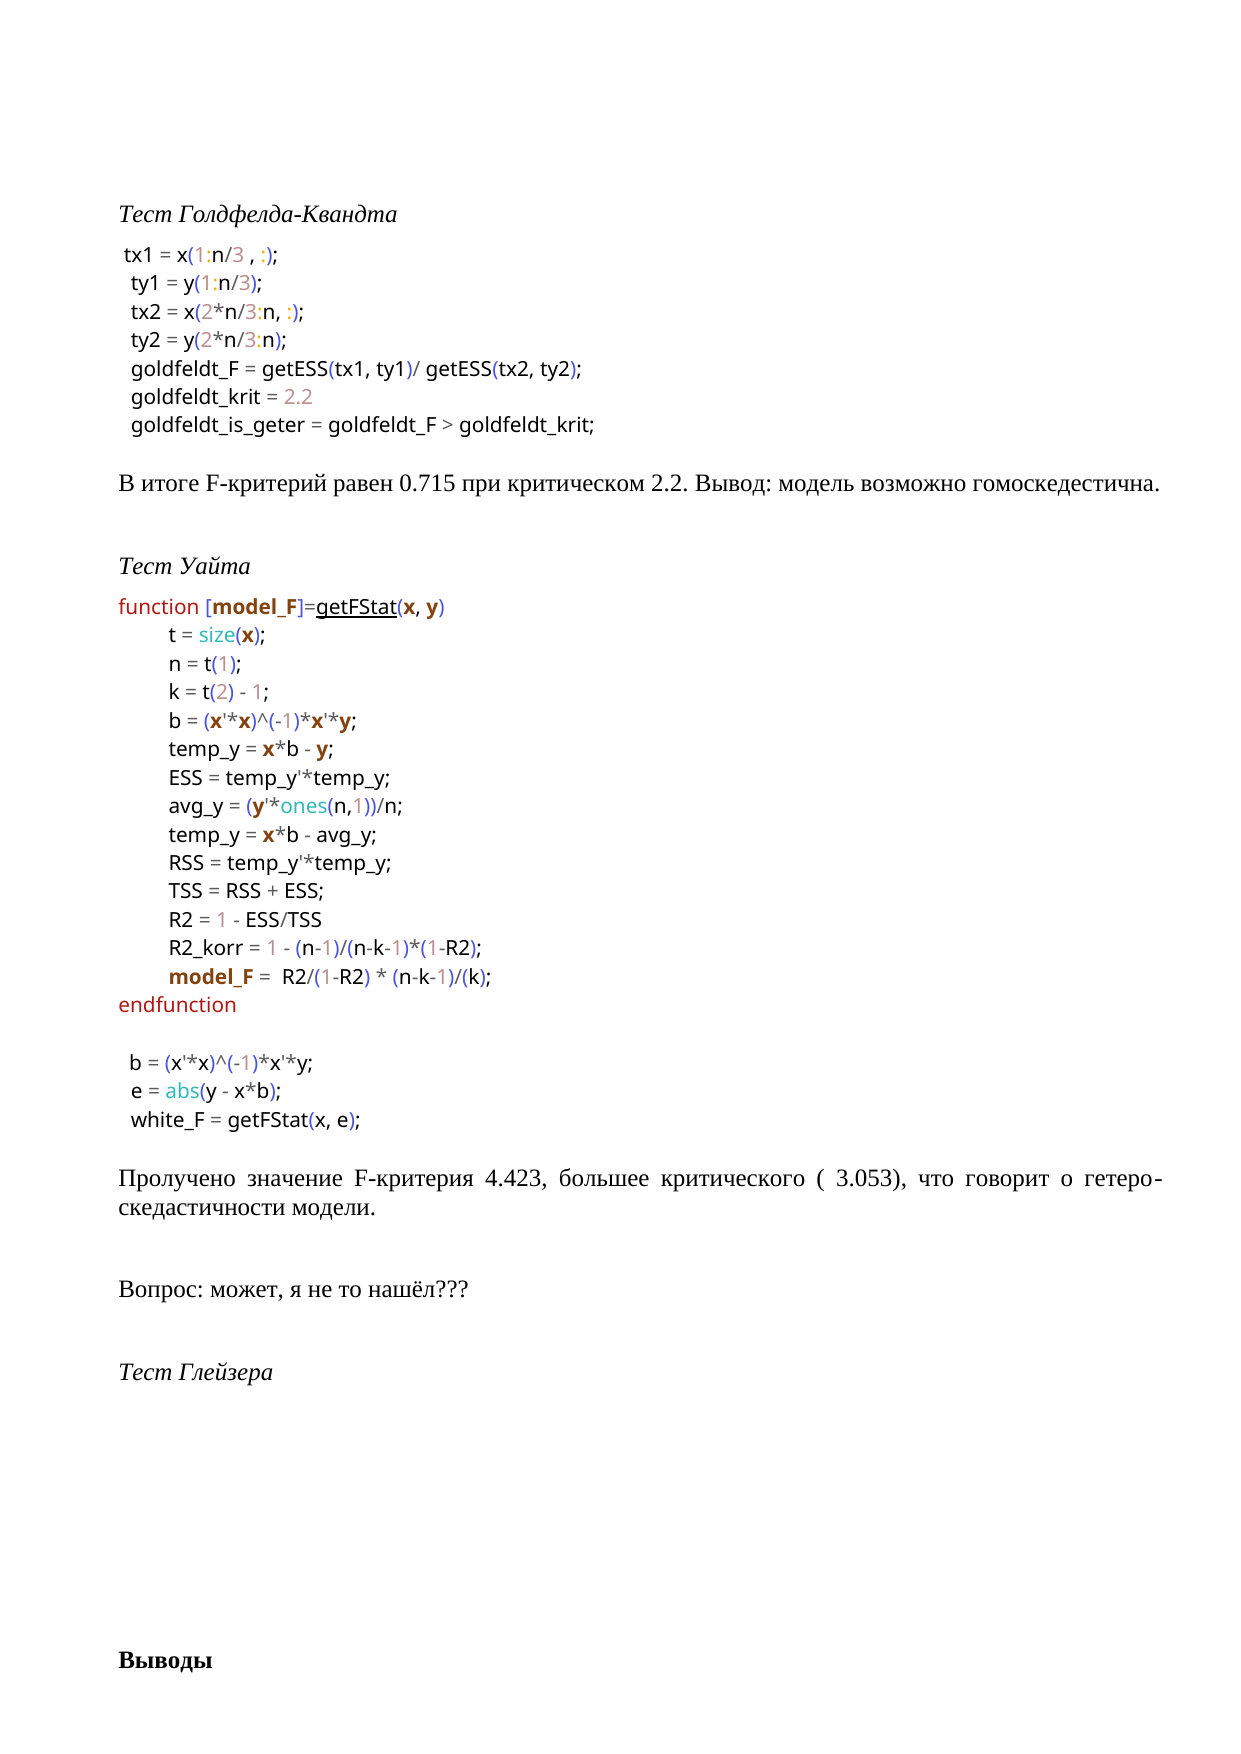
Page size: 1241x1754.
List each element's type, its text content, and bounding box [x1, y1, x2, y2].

text function [model_F]=getFStat(x, y) [118, 592, 1162, 621]
text В итоге F-критерий равен 0.715 при критическом 2.2. Вывод: модель возможно гомоскедестична. [118, 468, 1162, 497]
text temp_y = x*b - y; [118, 734, 1162, 763]
text b = (x'*x)^(-1)*x'*y; [118, 1048, 1162, 1077]
text model_F = R2/(1-R2) * (n-k-1)/(k); [118, 962, 1162, 990]
text goldfeldt_F = getESS(tx1, ty1)/ getESS(tx2, ty2); [118, 354, 1162, 382]
text e = abs(y - x*b); [118, 1077, 1162, 1105]
text n = t(1); [118, 649, 1162, 677]
text ty1 = y(1:n/3); [118, 268, 1162, 297]
text Пролучено значение F-критерия 4.423, большее критического ( 3.053), что говорит о гетеро­скедастичности модели. [118, 1163, 1162, 1221]
text Тест Уайта [118, 551, 1162, 580]
text Тест Глейзера [118, 1357, 1162, 1386]
text goldfeldt_krit = 2.2 [118, 382, 1162, 411]
text ty2 = y(2*n/3:n); [118, 325, 1162, 354]
text TSS = RSS + ESS; [118, 877, 1162, 905]
text tx2 = x(2*n/3:n, :); [118, 297, 1162, 325]
text R2_korr = 1 - (n-1)/(n-k-1)*(1-R2); [118, 933, 1162, 962]
text Тест Голдфелда-Квандта [118, 199, 1162, 227]
text tx1 = x(1:n/3 , :); [118, 240, 1162, 268]
text goldfeldt_is_geter = goldfeldt_F > goldfeldt_krit; [118, 411, 1162, 439]
text R2 = 1 - ESS/TSS [118, 905, 1162, 933]
text temp_y = x*b - avg_y; [118, 820, 1162, 848]
text b = (x'*x)^(-1)*x'*y; [118, 706, 1162, 734]
text t = size(x); [118, 621, 1162, 649]
text white_F = getFStat(x, e); [118, 1105, 1162, 1133]
text Выводы [118, 1646, 1162, 1674]
text avg_y = (y'*ones(n,1))/n; [118, 791, 1162, 820]
text k = t(2) - 1; [118, 677, 1162, 706]
text RSS = temp_y'*temp_y; [118, 848, 1162, 877]
text ESS = temp_y'*temp_y; [118, 763, 1162, 791]
text Вопрос: может, я не то нашёл??? [118, 1274, 1162, 1303]
text endfunction [118, 990, 1162, 1019]
